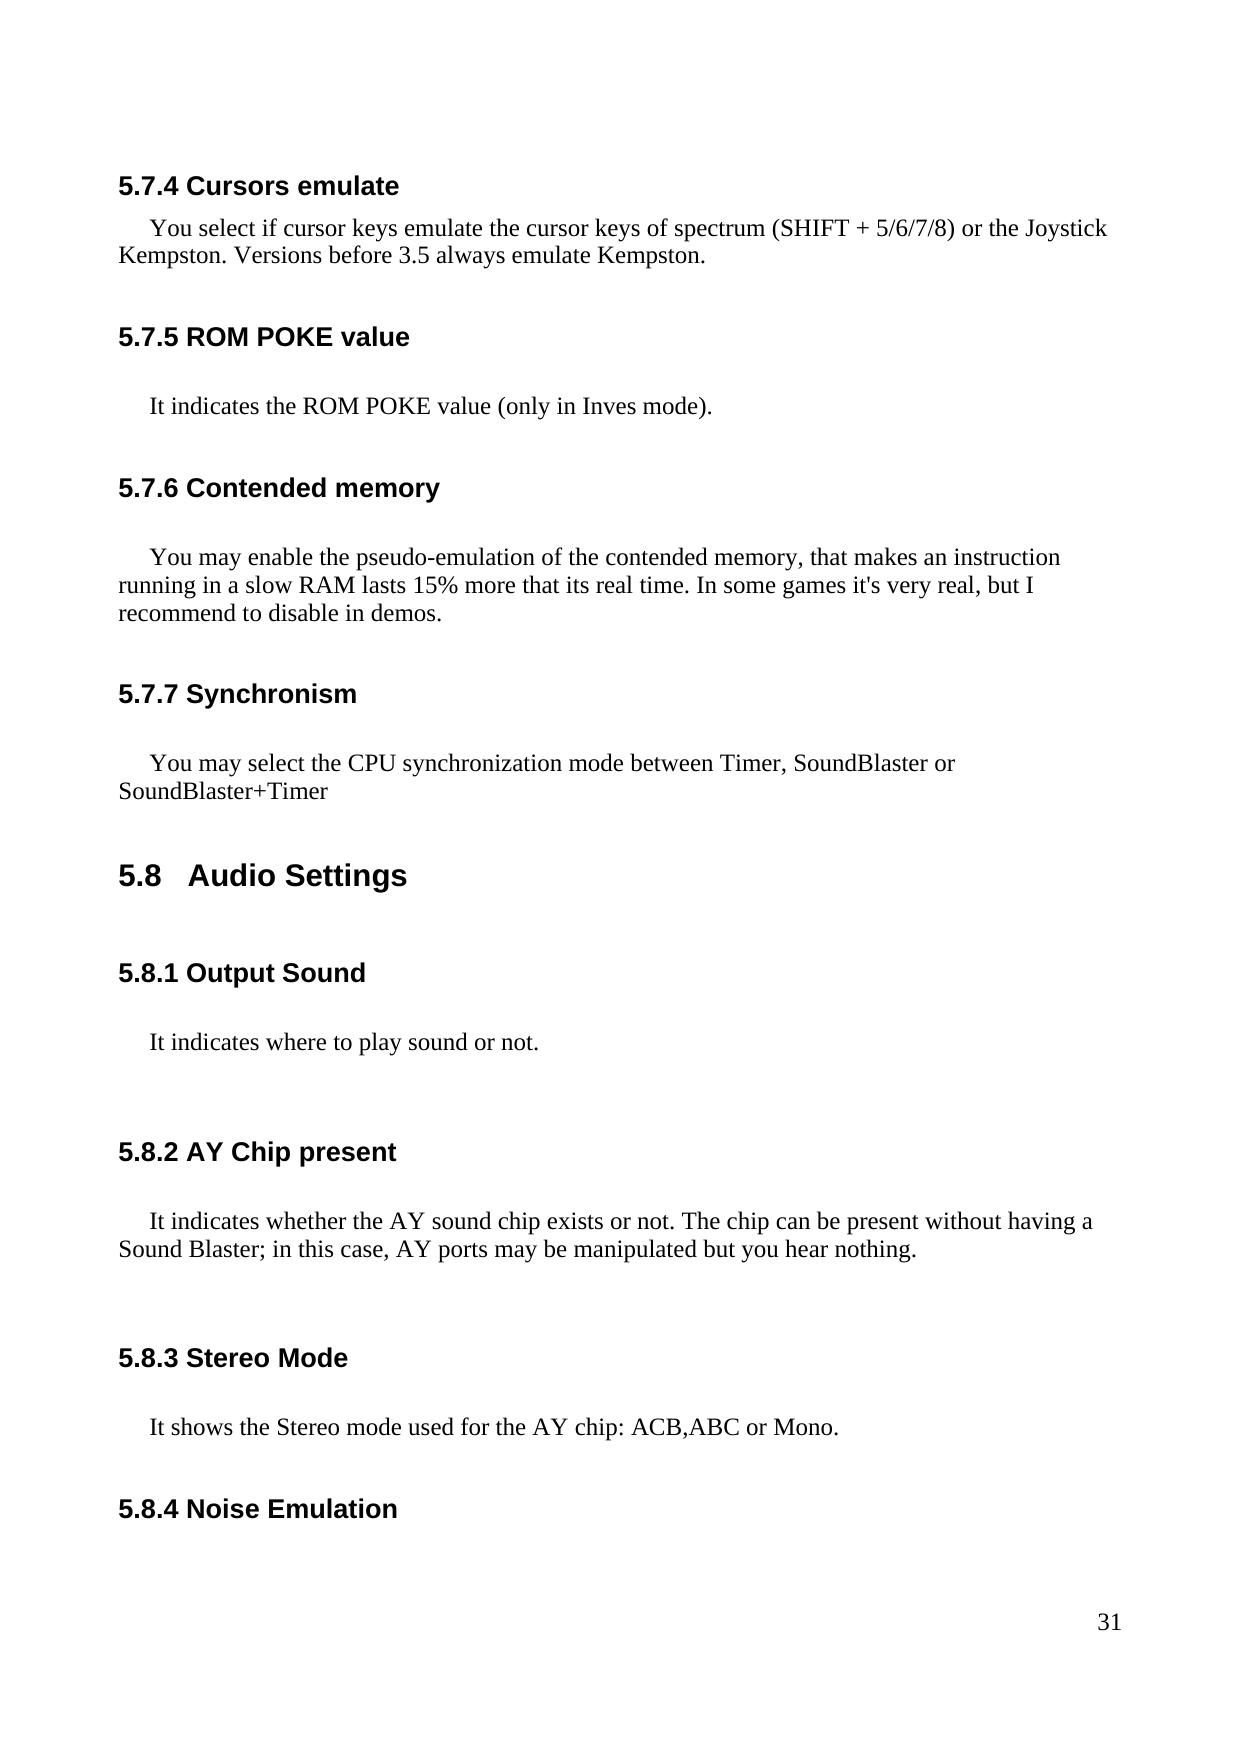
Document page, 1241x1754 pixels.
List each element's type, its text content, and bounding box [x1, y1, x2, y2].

text It shows the Stereo mode used for the AY chip: ACB,ABC or Mono. [118, 1413, 1122, 1441]
subtitle 5.8.2 AY Chip present [118, 1136, 1122, 1167]
subtitle 5.8.3 Stereo Mode [118, 1343, 1122, 1373]
subtitle 5.8.4 Noise Emulation [118, 1494, 1122, 1524]
text You may select the CPU synchronization mode between Timer, SoundBlaster or SoundBlaster+Timer [118, 749, 1122, 805]
subtitle 5.7.7 Synchronism [118, 679, 1122, 709]
subtitle 5.7.6 Contended memory [118, 473, 1122, 503]
subtitle 5.8 Audio Settings [118, 858, 1122, 893]
text It indicates the ROM POKE value (only in Inves mode). [118, 392, 1122, 420]
text You may enable the pseudo-emulation of the contended memory, that makes an instruction running in a slow RAM lasts 15% more that its real time. In some games it's very real, but I recommend to disable in demos. [118, 543, 1122, 626]
text It indicates whether the AY sound chip exists or not. The chip can be present without having a Sound Blaster; in this case, AY ports may be manipulated but you hear nothing. [118, 1207, 1122, 1262]
text It indicates where to play sound or not. [118, 1028, 1122, 1056]
subtitle 5.8.1 Output Sound [118, 958, 1122, 988]
subtitle 5.7.4 Cursors emulate [118, 171, 1122, 201]
subtitle 5.7.5 ROM POKE value [118, 322, 1122, 352]
text You select if cursor keys emulate the cursor keys of spectrum (SHIFT + 5/6/7/8) or the Joystick Kempston. Versions before 3.5 always emulate Kempston. [118, 214, 1122, 269]
